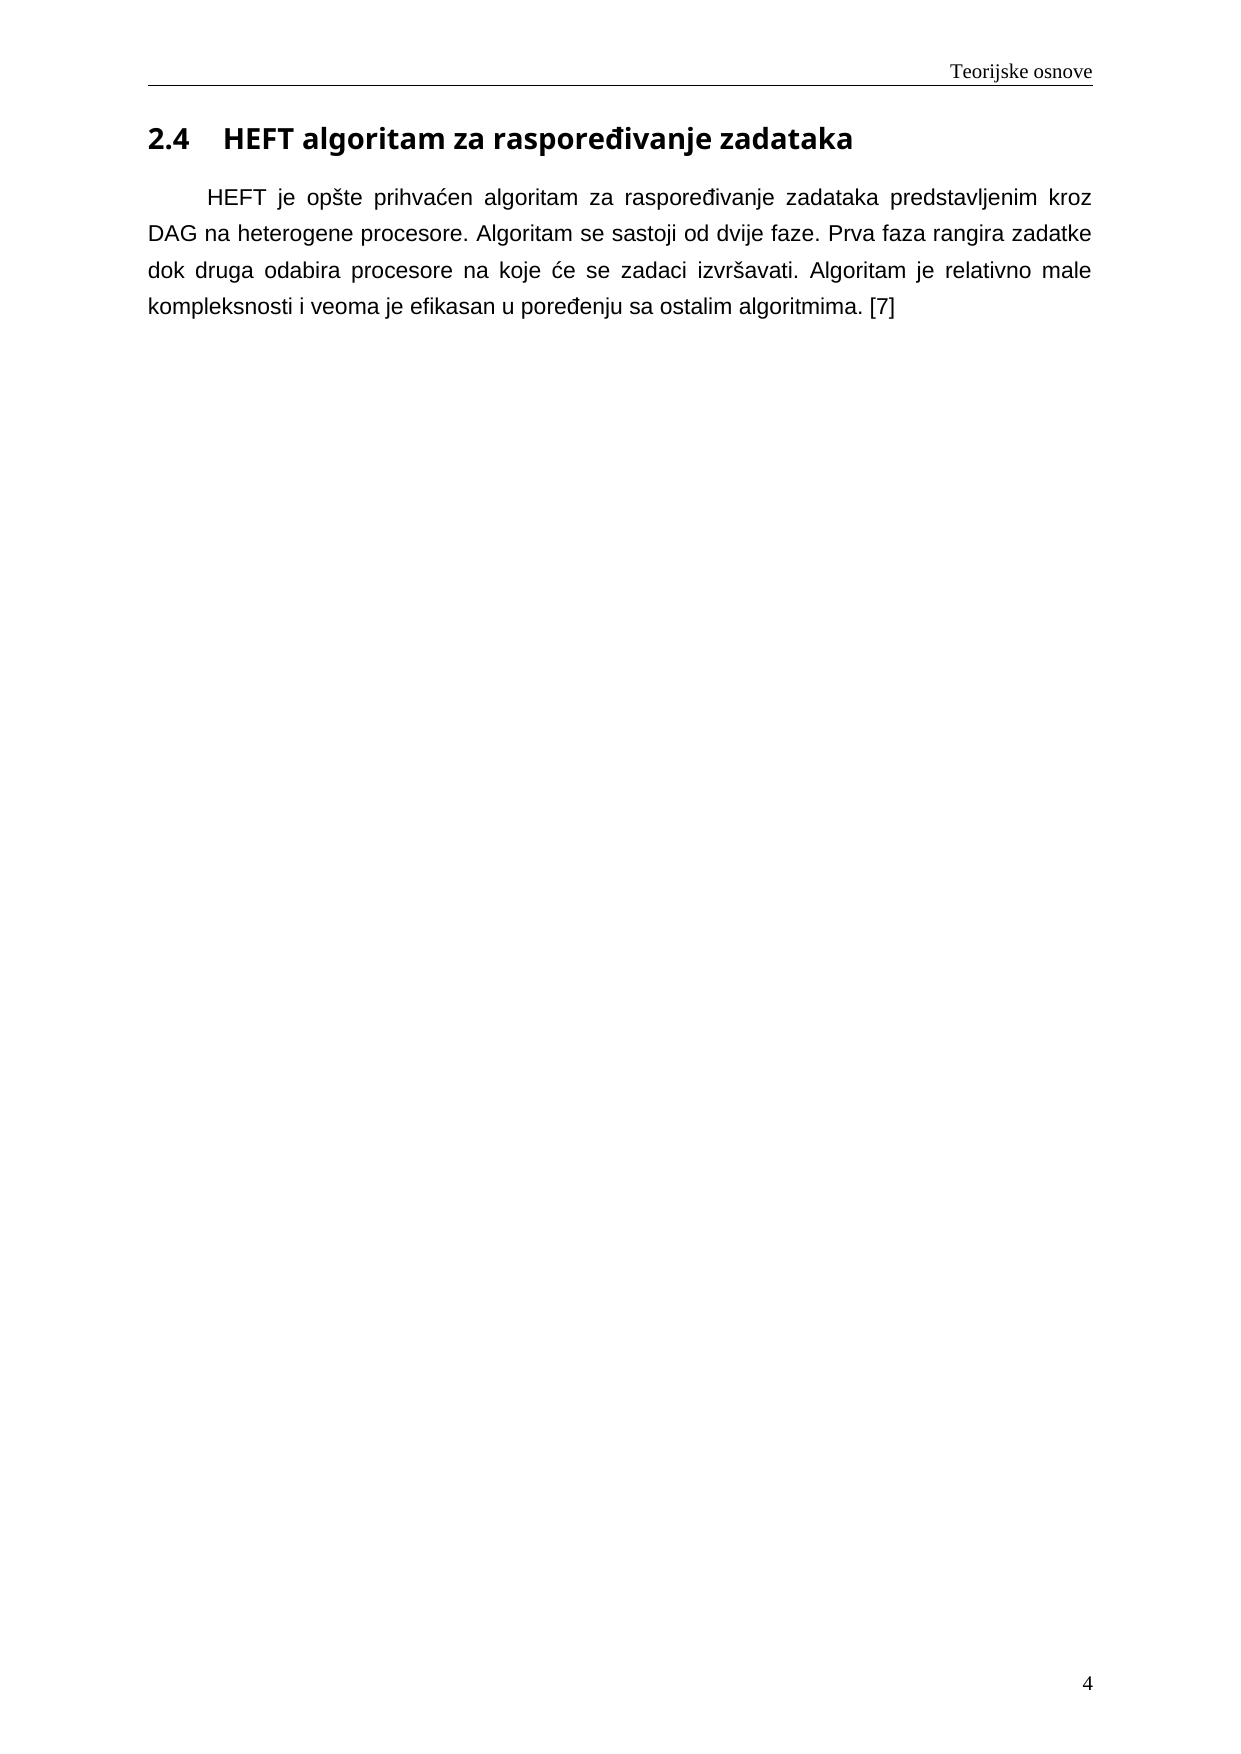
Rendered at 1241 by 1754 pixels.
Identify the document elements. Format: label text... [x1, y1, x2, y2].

subtitle HEFT algoritam za raspoređivanje zadataka [148, 118, 1093, 158]
text HEFT je opšte prihvaćen algoritam za raspoređivanje zadataka predstavljenim kroz DAG na heterogene procesore. Algoritam se sastoji od dvije faze. Prva faza rangira zadatke dok druga odabira procesore na koje će se zadaci izvršavati. Algoritam je relativno male kompleksnosti i veoma je efikasan u poređenju sa ostalim algoritmima. [7] [148, 184, 1093, 319]
